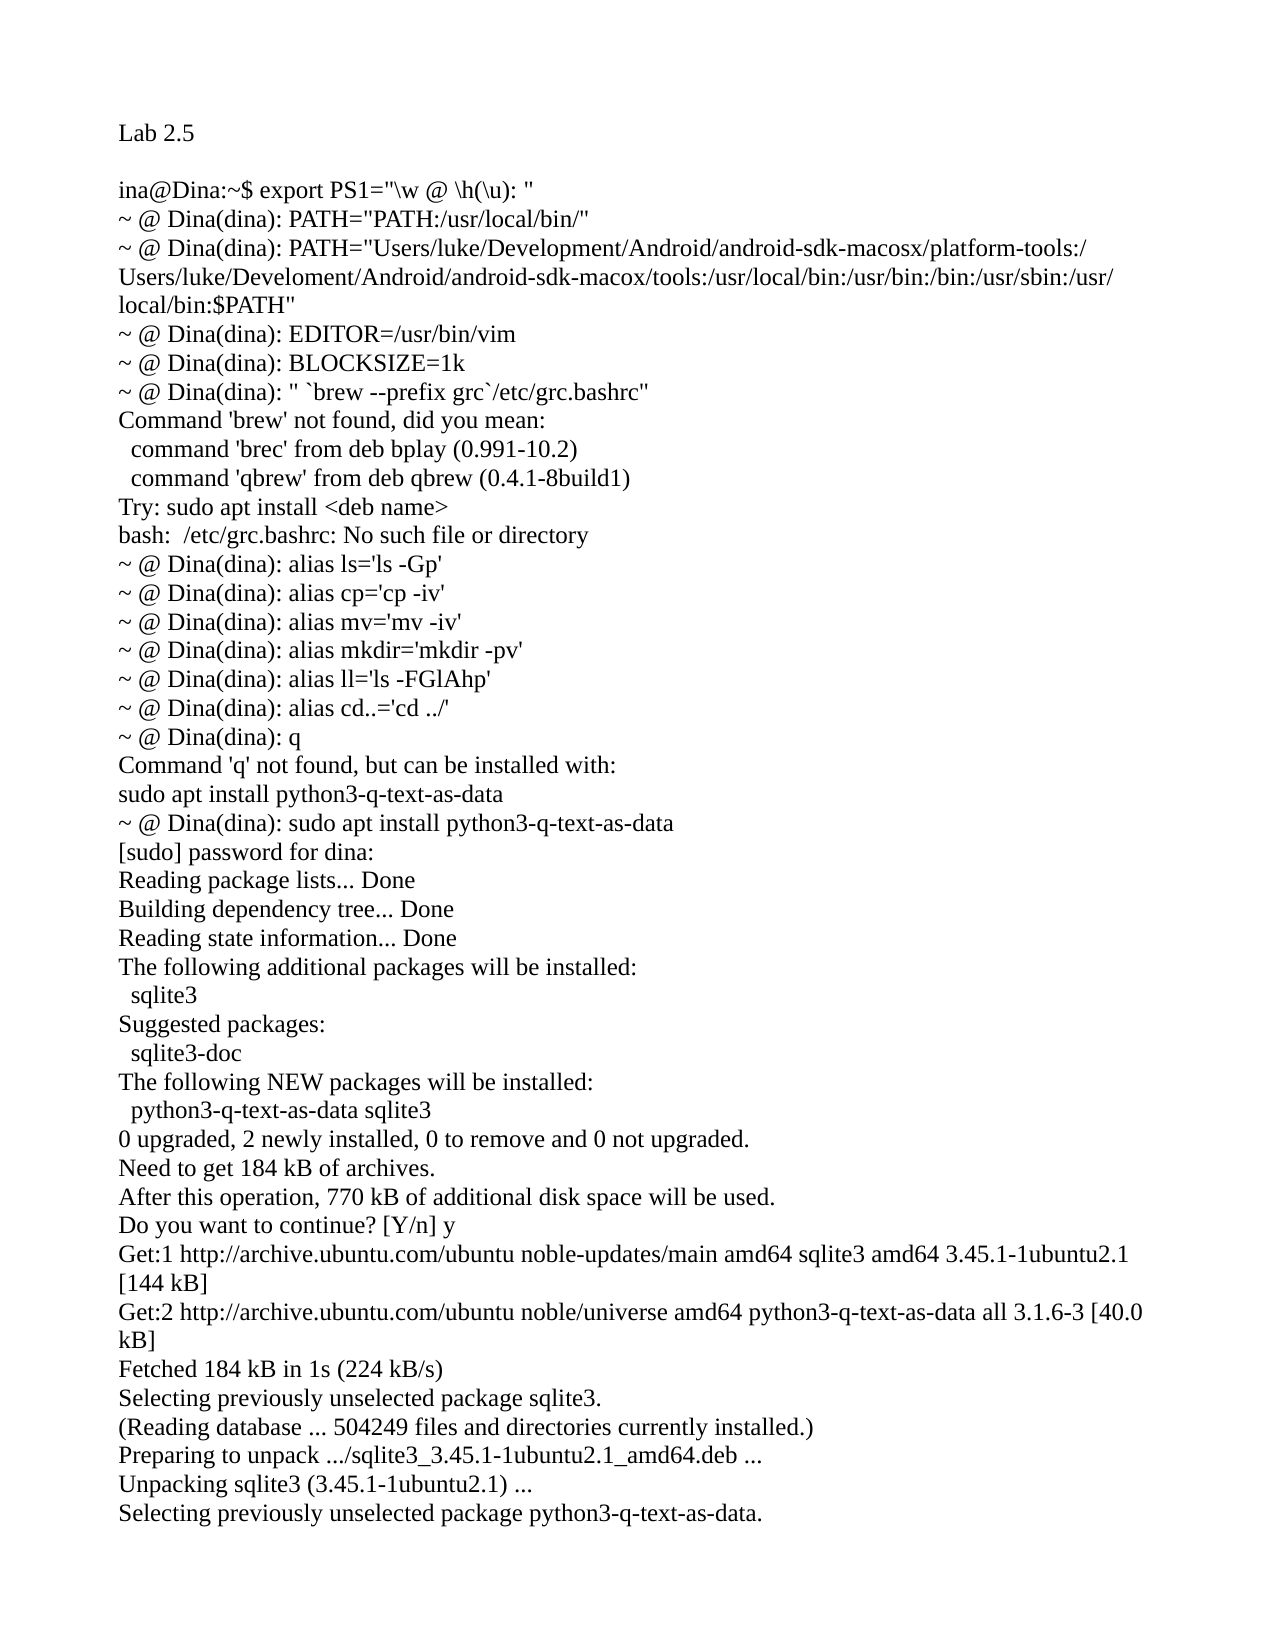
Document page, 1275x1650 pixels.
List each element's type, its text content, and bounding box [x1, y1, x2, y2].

text Reading state information... Done [118, 923, 1157, 952]
text (Reading database ... 504249 files and directories currently installed.) [118, 1412, 1157, 1441]
text [sudo] password for dina: [118, 837, 1157, 866]
text command 'brec' from deb bplay (0.991-10.2) [118, 434, 1157, 463]
text ~ @ Dina(dina): BLOCKSIZE=1k [118, 348, 1157, 377]
text ~ @ Dina(dina): q [118, 722, 1157, 751]
text Preparing to unpack .../sqlite3_3.45.1-1ubuntu2.1_amd64.deb ... [118, 1441, 1157, 1469]
text Get:2 http://archive.ubuntu.com/ubuntu noble/universe amd64 python3-q-text-as-data all 3.1.6-3 [40.0 kB] [118, 1297, 1157, 1354]
text After this operation, 770 kB of additional disk space will be used. [118, 1182, 1157, 1211]
text Do you want to continue? [Y/n] y [118, 1211, 1157, 1239]
text ~ @ Dina(dina): EDITOR=/usr/bin/vim [118, 319, 1157, 348]
text 0 upgraded, 2 newly installed, 0 to remove and 0 not upgraded. [118, 1124, 1157, 1153]
text ~ @ Dina(dina): alias ll='ls -FGlAhp' [118, 664, 1157, 693]
text The following NEW packages will be installed: [118, 1067, 1157, 1096]
text sqlite3 [118, 981, 1157, 1009]
text ~ @ Dina(dina): PATH="PATH:/usr/local/bin/" [118, 204, 1157, 233]
text Reading package lists... Done [118, 866, 1157, 894]
text bash: /etc/grc.bashrc: No such file or directory [118, 521, 1157, 549]
text ina@Dina:~$ export PS1="\w @ \h(\u): " [118, 176, 1157, 204]
text sudo apt install python3-q-text-as-data [118, 779, 1157, 808]
text The following additional packages will be installed: [118, 952, 1157, 981]
text ~ @ Dina(dina): alias cp='cp -iv' [118, 578, 1157, 607]
text Unpacking sqlite3 (3.45.1-1ubuntu2.1) ... [118, 1469, 1157, 1498]
text Building dependency tree... Done [118, 894, 1157, 923]
text Try: sudo apt install <deb name> [118, 492, 1157, 521]
text ~ @ Dina(dina): " `brew --prefix grc`/etc/grc.bashrc" [118, 377, 1157, 406]
text ~ @ Dina(dina): alias mkdir='mkdir -pv' [118, 636, 1157, 664]
text Suggested packages: [118, 1009, 1157, 1038]
text ~ @ Dina(dina): alias cd..='cd ../' [118, 693, 1157, 722]
text Command 'brew' not found, did you mean: [118, 406, 1157, 434]
text ~ @ Dina(dina): alias ls='ls -Gp' [118, 549, 1157, 578]
text ~ @ Dina(dina): alias mv='mv -iv' [118, 607, 1157, 636]
text command 'qbrew' from deb qbrew (0.4.1-8build1) [118, 463, 1157, 492]
text ~ @ Dina(dina): PATH="Users/luke/Development/Android/android-sdk-macosx/platform-tools:/Users/luke/Develoment/Android/android-sdk-macox/tools:/usr/local/bin:/usr/bin:/bin:/usr/sbin:/usr/local/bin:$PATH" [118, 233, 1157, 319]
text Need to get 184 kB of archives. [118, 1153, 1157, 1182]
text python3-q-text-as-data sqlite3 [118, 1096, 1157, 1124]
text Fetched 184 kB in 1s (224 kB/s) [118, 1354, 1157, 1383]
text Lab 2.5 [118, 118, 1157, 147]
text sqlite3-doc [118, 1038, 1157, 1067]
text Selecting previously unselected package sqlite3. [118, 1383, 1157, 1412]
text Get:1 http://archive.ubuntu.com/ubuntu noble-updates/main amd64 sqlite3 amd64 3.45.1-1ubuntu2.1 [144 kB] [118, 1239, 1157, 1297]
text ~ @ Dina(dina): sudo apt install python3-q-text-as-data [118, 808, 1157, 837]
text Selecting previously unselected package python3-q-text-as-data. [118, 1498, 1157, 1527]
text Command 'q' not found, but can be installed with: [118, 751, 1157, 779]
